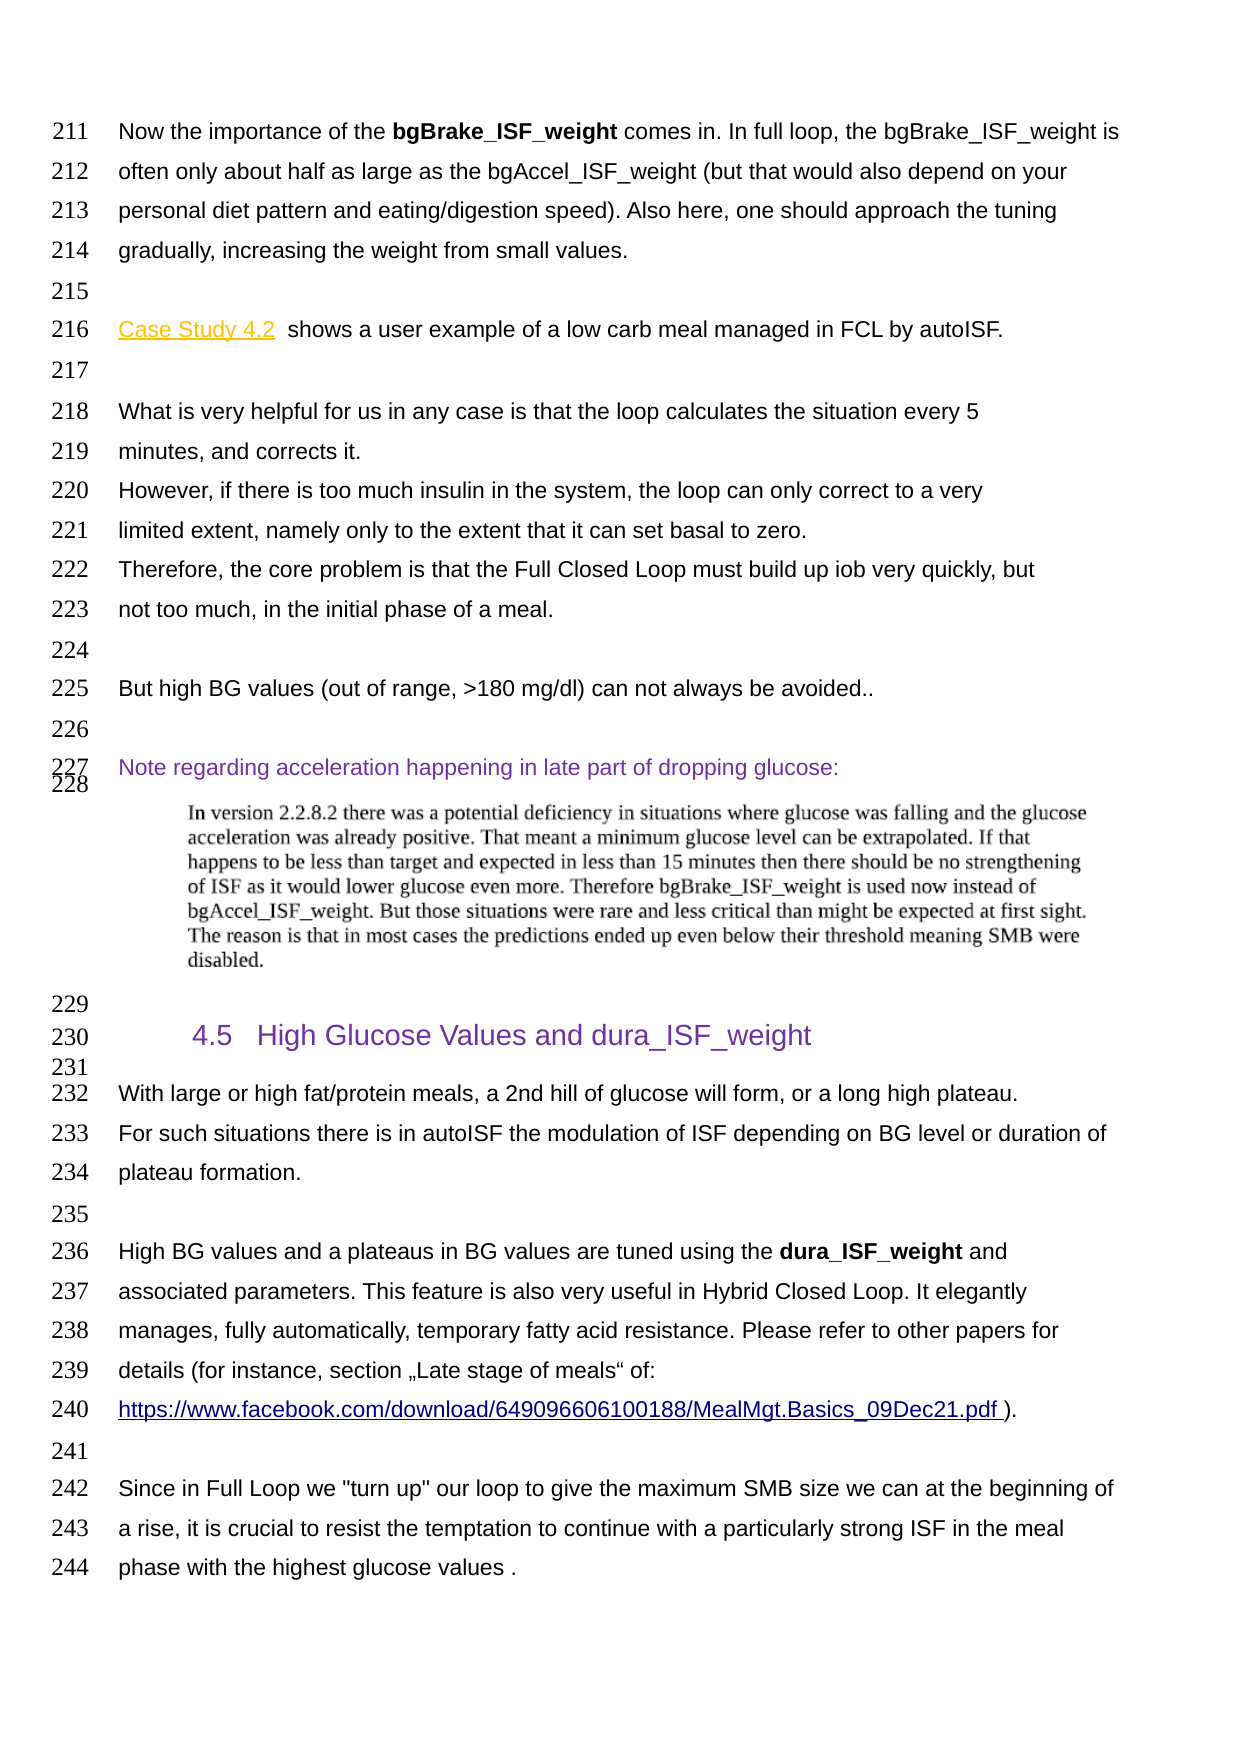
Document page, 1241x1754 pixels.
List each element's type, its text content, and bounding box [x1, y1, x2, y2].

text With large or high fat/protein meals, a 2nd hill of glucose will form, or a long high plateau. [118, 1080, 1122, 1107]
text Note regarding acceleration happening in late part of dropping glucose: [118, 753, 1039, 780]
text For such situations there is in autoISF the modulation of ISF depending on BG level or duration of plateau formation. [118, 1120, 1122, 1186]
text Now the importance of the bgBrake_ISF_weight comes in. In full loop, the bgBrake_ISF_weight is often only about half as large as the bgAccel_ISF_weight (but that would also depend on your personal diet pattern and eating/digestion speed). Also here, one should approach the tuning gradually, increasing the weight from small values. [118, 118, 1122, 263]
text But high BG values (out of range, >180 mg/dl) can not always be avoided.. [118, 674, 1039, 701]
text What is very helpful for us in any case is that the loop calculates the situation every 5 minutes, and corrects it. [118, 398, 1039, 464]
text High BG values and a plateaus in BG values are tuned using the dura_ISF_weight and associated parameters. This feature is also very useful in Hybrid Closed Loop. It elegantly manages, fully automatically, temporary fatty acid resistance. Please refer to other papers for details (for instance, section „Late stage of meals“ of: https://www.facebook.com/download/649096606100188/MealMgt.Basics_09Dec21.pdf ). [118, 1238, 1122, 1423]
text 4.5 High Glucose Values and dura_ISF_weight [192, 1018, 1122, 1052]
text Case Study 4.2 shows a user example of a low carb meal managed in FCL by autoISF. [118, 316, 1122, 342]
text Therefore, the core problem is that the Full Closed Loop must build up iob very quickly, but not too much, in the initial phase of a meal. [118, 556, 1039, 622]
text However, if there is too much insulin in the system, the loop can only correct to a very limited extent, namely only to the extent that it can set basal to zero. [118, 477, 1039, 543]
text Since in Full Loop we "turn up" our loop to give the maximum SMB size we can at the beginning of a rise, it is crucial to resist the temptation to continue with a particularly strong ISF in the meal phase with the highest glucose values . [118, 1475, 1122, 1581]
